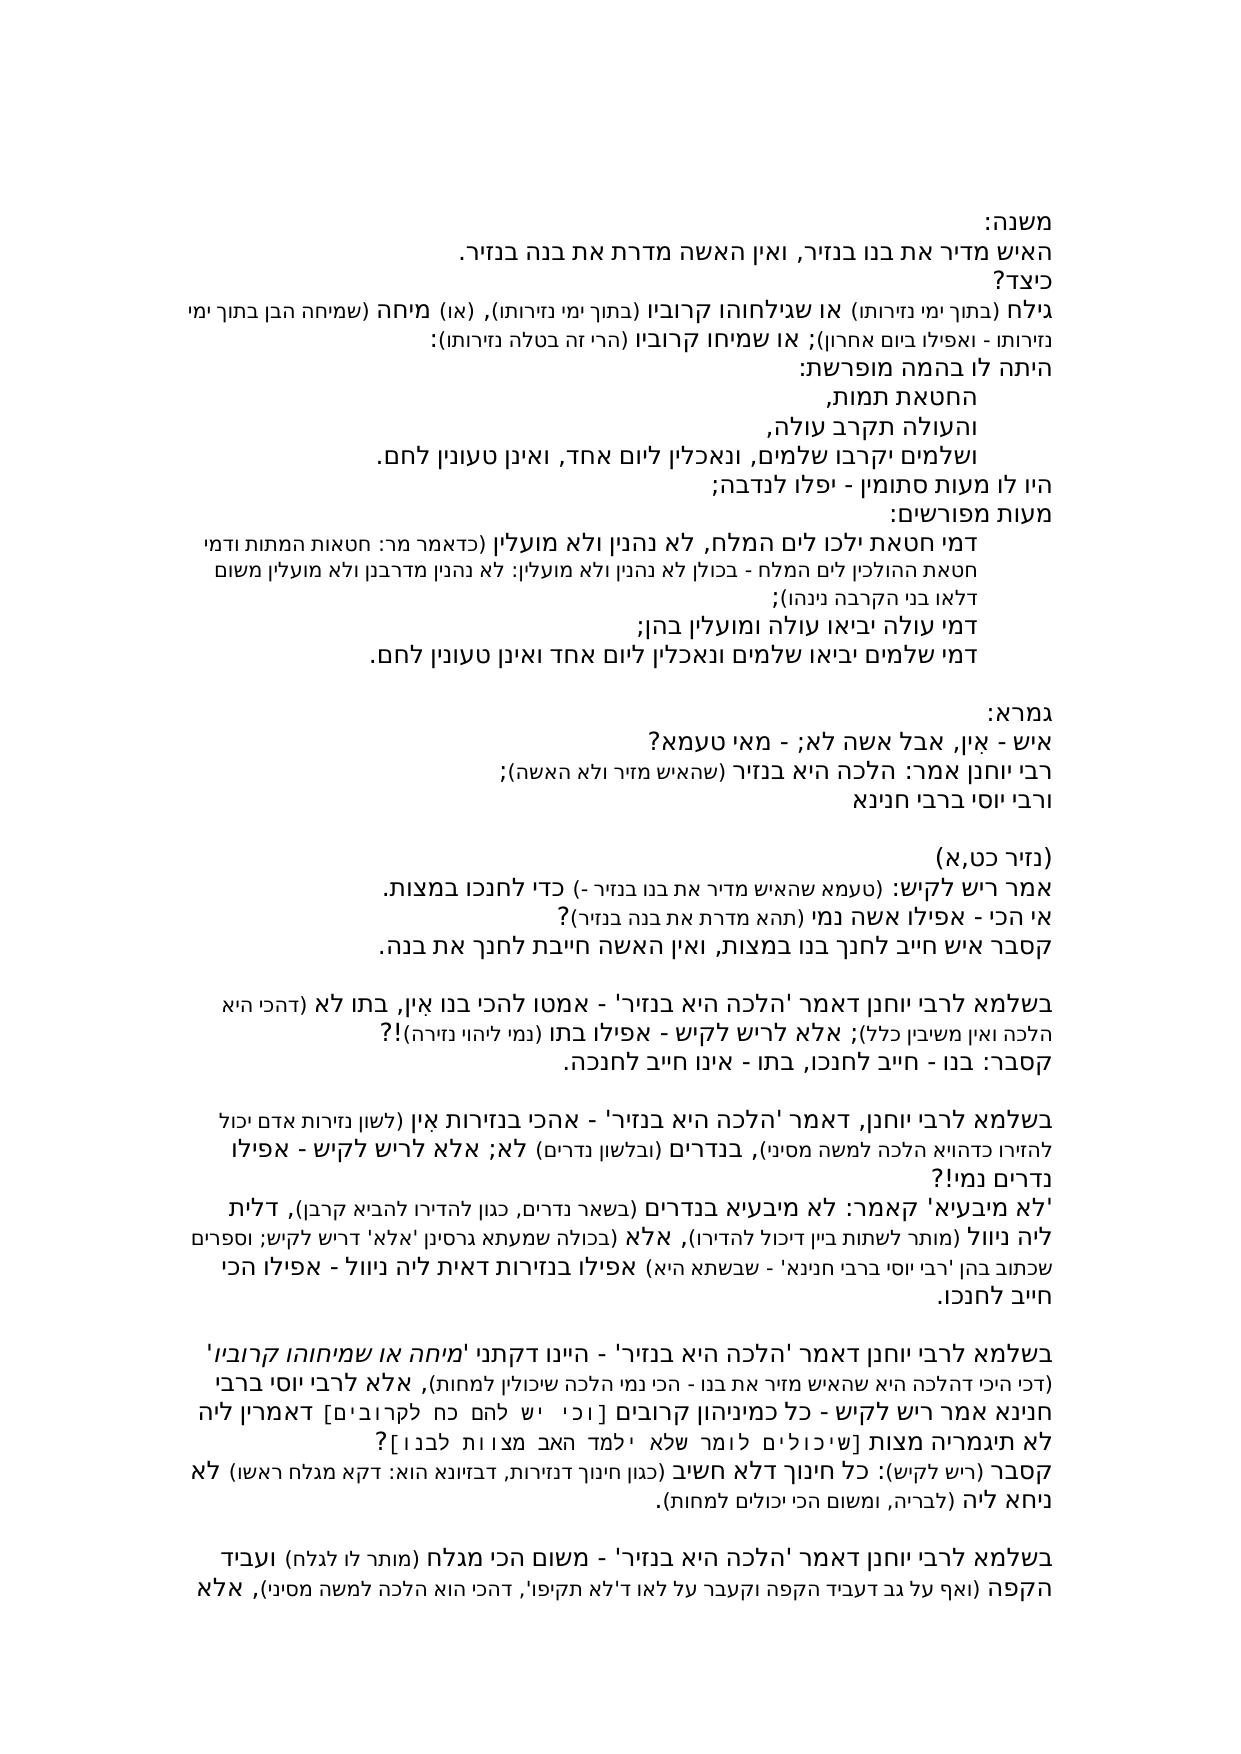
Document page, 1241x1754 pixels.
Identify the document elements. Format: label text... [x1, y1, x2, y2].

text קסבר (ריש לקיש): כל חינוך דלא חשיב (כגון חינוך דנזירות, דבזיונא הוא: דקא מגלח ראשו) לא ניחא ליה (לבריה, ומשום הכי יכולים למחות). [187, 1456, 1053, 1515]
text קסבר: בנו - חייב לחנכו, בתו - אינו חייב לחנכה. [187, 1047, 1053, 1077]
text והעולה תקרב עולה, [187, 412, 978, 441]
text החטאת תמות, [187, 383, 978, 412]
text היתה לו בהמה מופרשת: [187, 353, 1053, 383]
text דמי שלמים יביאו שלמים ונאכלין ליום אחד ואינן טעונין לחם. [187, 640, 978, 669]
text כיצד? [187, 266, 1053, 295]
text גילח (בתוך ימי נזירותו) או שגילחוהו קרוביו (בתוך ימי נזירותו), (או) מיחה (שמיחה הבן בתוך ימי נזירותו - ואפילו ביום אחרון); או שמיחו קרוביו (הרי זה בטלה נזירותו): [187, 295, 1053, 353]
text אי הכי - אפילו אשה נמי (תהא מדרת את בנה בנזיר)? [187, 902, 1053, 931]
text דמי חטאת ילכו לים המלח, לא נהנין ולא מועלין (כדאמר מר: חטאות המתות ודמי חטאת ההולכין לים המלח - בכולן לא נהנין ולא מועלין: לא נהנין מדרבנן ולא מועלין משום דלאו בני הקרבה נינהו); [187, 528, 978, 611]
text בשלמא לרבי יוחנן דאמר 'הלכה היא בנזיר' - היינו דקתני 'מיחה או שמיחוהו קרוביו' (דכי היכי דהלכה היא שהאיש מזיר את בנו - הכי נמי הלכה שיכולין למחות), אלא לרבי יוסי ברבי חנינא אמר ריש לקיש - כל כמיניהון קרובים [וכי יש להם כח לקרובים] דאמרין ליה לא תיגמריה מצות [שיכולים לומר שלא ילמד האב מצוות לבנו]? [187, 1339, 1053, 1456]
text ושלמים יקרבו שלמים, ונאכלין ליום אחד, ואינן טעונין לחם. [187, 441, 978, 470]
text בשלמא לרבי יוחנן, דאמר 'הלכה היא בנזיר' - אהכי בנזירות אִין (לשון נזירות אדם יכול להזירו כדהויא הלכה למשה מסיני), בנדרים (ובלשון נדרים) לא; אלא לריש לקיש - אפילו נדרים נמי!? [187, 1105, 1053, 1193]
text רבי יוחנן אמר: הלכה היא בנזיר (שהאיש מזיר ולא האשה); [187, 757, 1053, 786]
text מעות מפורשים: [187, 499, 1053, 528]
text משנה: [187, 207, 1053, 237]
text גמרא: [187, 698, 1053, 727]
text בשלמא לרבי יוחנן דאמר 'הלכה היא בנזיר' - אמטו להכי בנו אִין, בתו לא (דהכי היא הלכה ואין משיבין כלל); אלא לריש לקיש - אפילו בתו (נמי ליהוי נזירה)!? [187, 989, 1053, 1047]
text היו לו מעות סתומין - יפלו לנדבה; [187, 470, 1053, 499]
text בשלמא לרבי יוחנן דאמר 'הלכה היא בנזיר' - משום הכי מגלח (מותר לו לגלח) ועביד הקפה (ואף על גב דעביד הקפה וקעבר על לאו ד'לא תקיפו', דהכי הוא הלכה למשה מסיני), אלא [187, 1544, 1053, 1602]
text אמר ריש לקיש: (טעמא שהאיש מדיר את בנו בנזיר -) כדי לחנכו במצות. [187, 873, 1053, 902]
text דמי עולה יביאו עולה ומועלין בהן; [187, 611, 978, 640]
text ורבי יוסי ברבי חנינא [187, 786, 1053, 815]
text (נזיר כט,א) [187, 844, 1053, 873]
text איש - אִין, אבל אשה לא; - מאי טעמא? [187, 727, 1053, 757]
text 'לא מיבעיא' קאמר: לא מיבעיא בנדרים (בשאר נדרים, כגון להדירו להביא קרבן), דלית ליה ניוול (מותר לשתות ביין דיכול להדירו), אלא (בכולה שמעתא גרסינן 'אלא' דריש לקיש; וספרים שכתוב בהן 'רבי יוסי ברבי חנינא' - שבשתא היא) אפילו בנזירות דאית ליה ניוול - אפילו הכי חייב לחנכו. [187, 1193, 1053, 1310]
text קסבר איש חייב לחנך בנו במצות, ואין האשה חייבת לחנך את בנה. [187, 931, 1053, 960]
text האיש מדיר את בנו בנזיר, ואין האשה מדרת את בנה בנזיר. [187, 237, 1053, 266]
